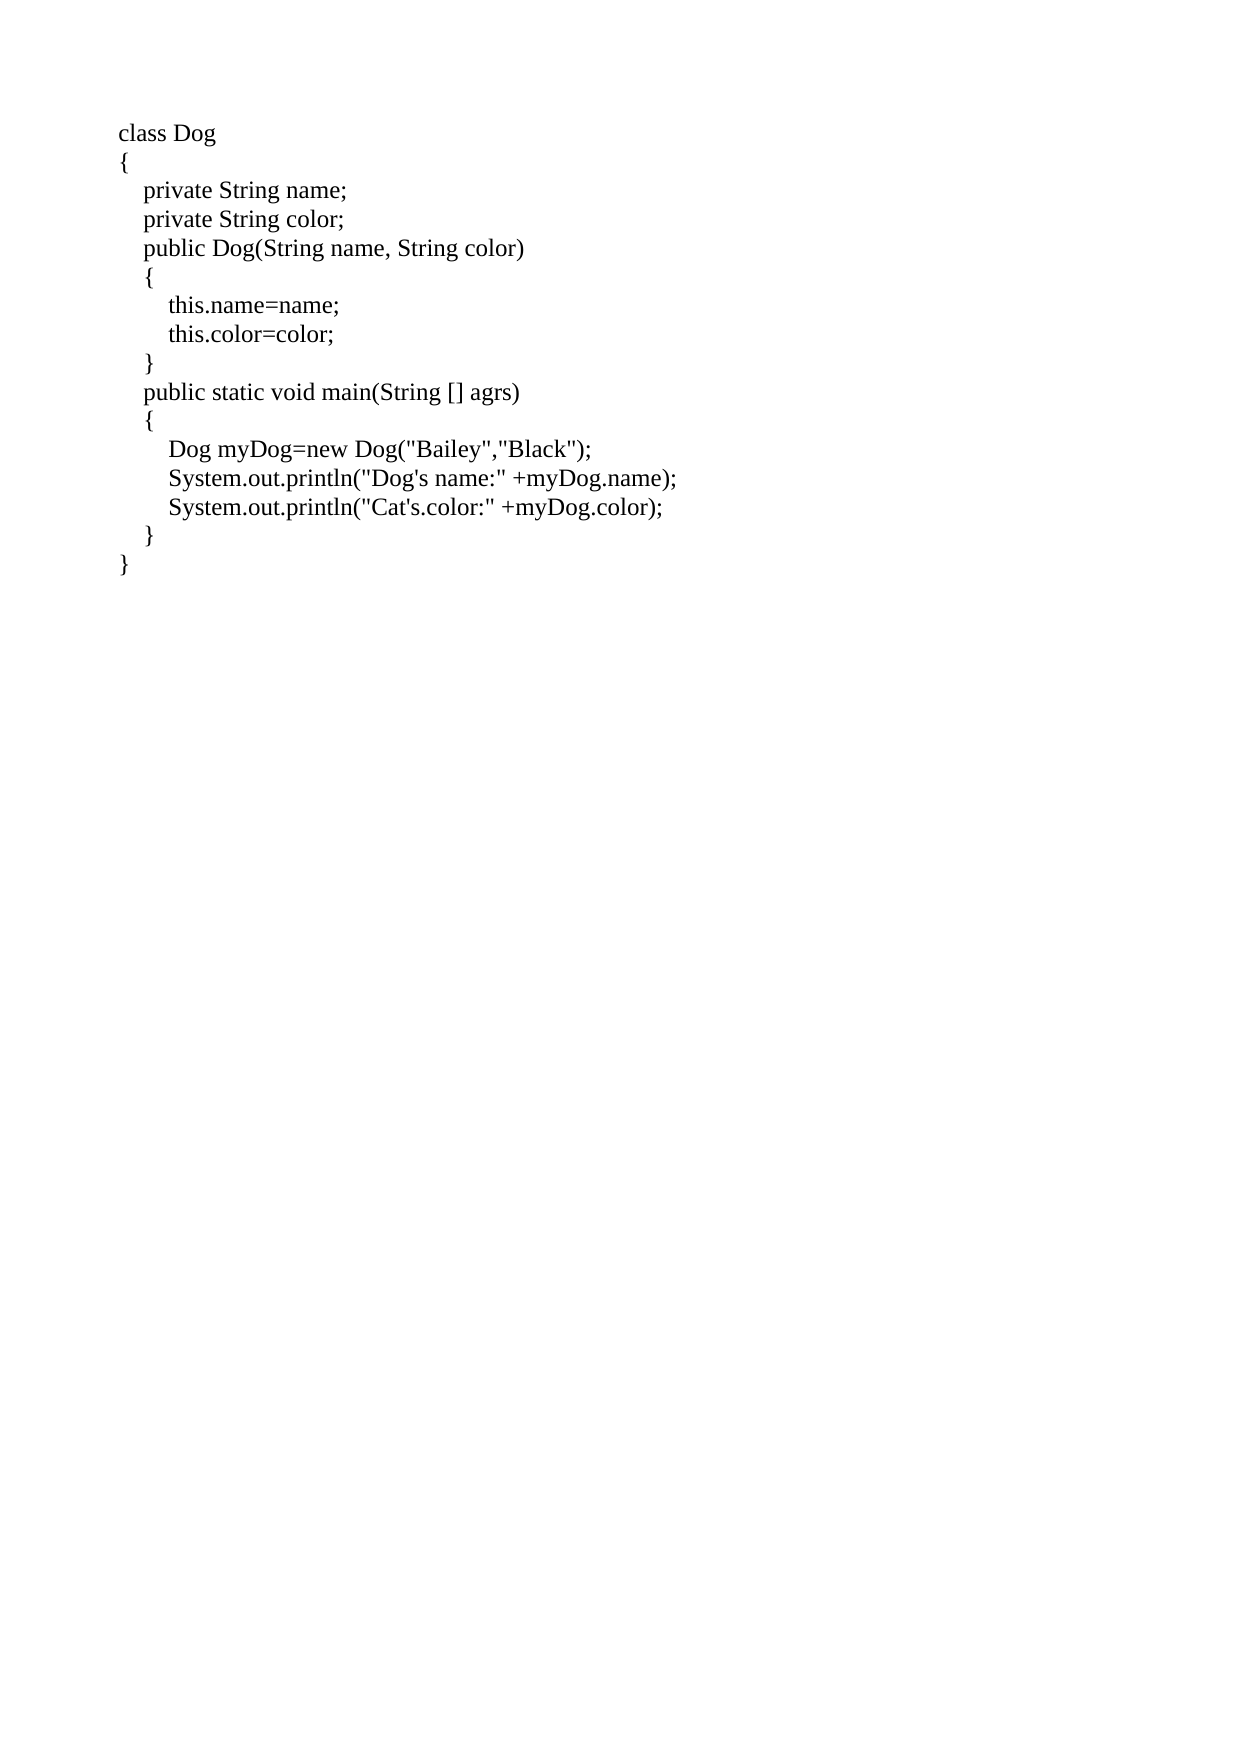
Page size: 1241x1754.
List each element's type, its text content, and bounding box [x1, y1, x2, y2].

text } [118, 549, 1122, 578]
text { [118, 147, 1122, 176]
text public static void main(String [] agrs) [118, 377, 1122, 406]
text Dog myDog=new Dog("Bailey","Black"); [118, 434, 1122, 463]
text } [118, 521, 1122, 549]
text { [118, 262, 1122, 291]
text this.name=name; [118, 291, 1122, 319]
text System.out.println("Dog's name:" +myDog.name); [118, 463, 1122, 492]
text { [118, 406, 1122, 434]
text System.out.println("Cat's.color:" +myDog.color); [118, 492, 1122, 521]
text public Dog(String name, String color) [118, 233, 1122, 262]
text class Dog [118, 118, 1122, 147]
text } [118, 348, 1122, 377]
text private String name; [118, 176, 1122, 204]
text this.color=color; [118, 319, 1122, 348]
text private String color; [118, 204, 1122, 233]
